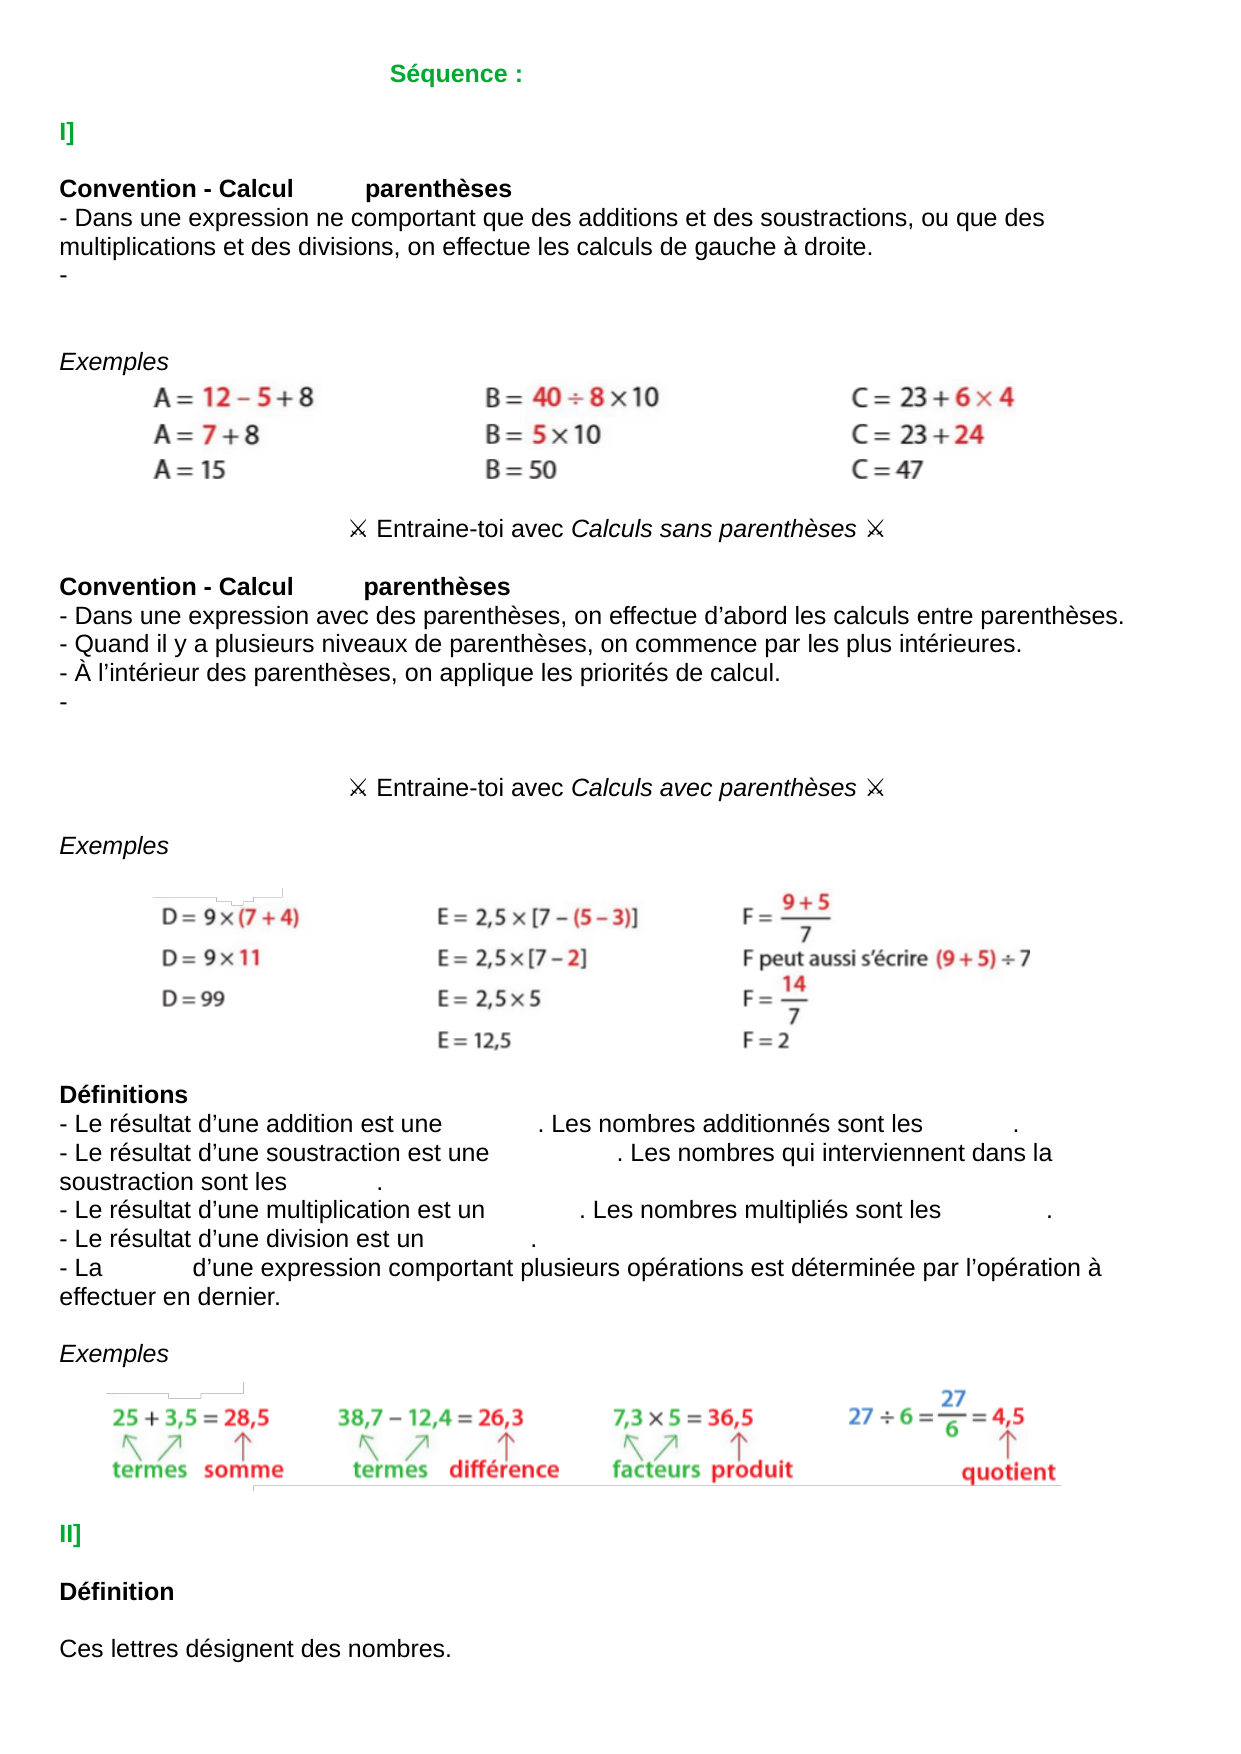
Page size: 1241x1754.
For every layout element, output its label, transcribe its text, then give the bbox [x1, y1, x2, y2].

text Définition Une expression littérale est une expression mathématique qui comporte une ou plusieurs lettres. Ces lettres désignent des nombres. [59, 1576, 1181, 1691]
picture [106, 1382, 1062, 1491]
text Séquence : Calcul numérique et littéral [59, 59, 1181, 88]
text Exemples Définitions - Le résultat d’une addition est une somme. Les nombres additionnés sont les termes. - Le résultat d’une soustraction est une différence. Les nombres qui interviennent dans la soustraction sont les termes. - Le résultat d’une multiplication est un produit. Les nombres multipliés sont les facteurs. - Le résultat d’une division est un quotient. - La nature d’une expression comportant plusieurs opérations est déterminée par l’opération à effectuer en dernier. Exemples [59, 802, 1181, 1519]
text II] Ecrire et utiliser une expression littérale [59, 1519, 1181, 1548]
text ⚔️ Entraine-toi avec Calculs avec parenthèses ⚔️ [59, 773, 1181, 802]
picture [149, 379, 1017, 486]
picture [152, 888, 1031, 1052]
text Convention - Calcul sans parenthèses - Dans une expression ne comportant que des additions et des soustractions, ou que des multiplications et des divisions, on effectue les calculs de gauche à droite. - On effectue d’abord les multiplications et les divisions, puis les additions et les soustractions. On dit que la multiplication et la division sont prioritaires par rapport à l’addition et la soustraction. Exemples [59, 174, 1181, 514]
text I] Enchainer des opérations [59, 117, 1181, 145]
text Convention - Calcul avec parenthèses - Dans une expression avec des parenthèses, on effectue d’abord les calculs entre parenthèses. - Quand il y a plusieurs niveaux de parenthèses, on commence par les plus intérieures. - À l’intérieur des parenthèses, on applique les priorités de calcul. - Une expression qui figure au numérateur ou au dénominateur d’un quotient est considérée comme une expression entre parenthèses. [59, 572, 1181, 773]
text ⚔️ Entraine-toi avec Calculs sans parenthèses ⚔️ [59, 514, 1181, 543]
